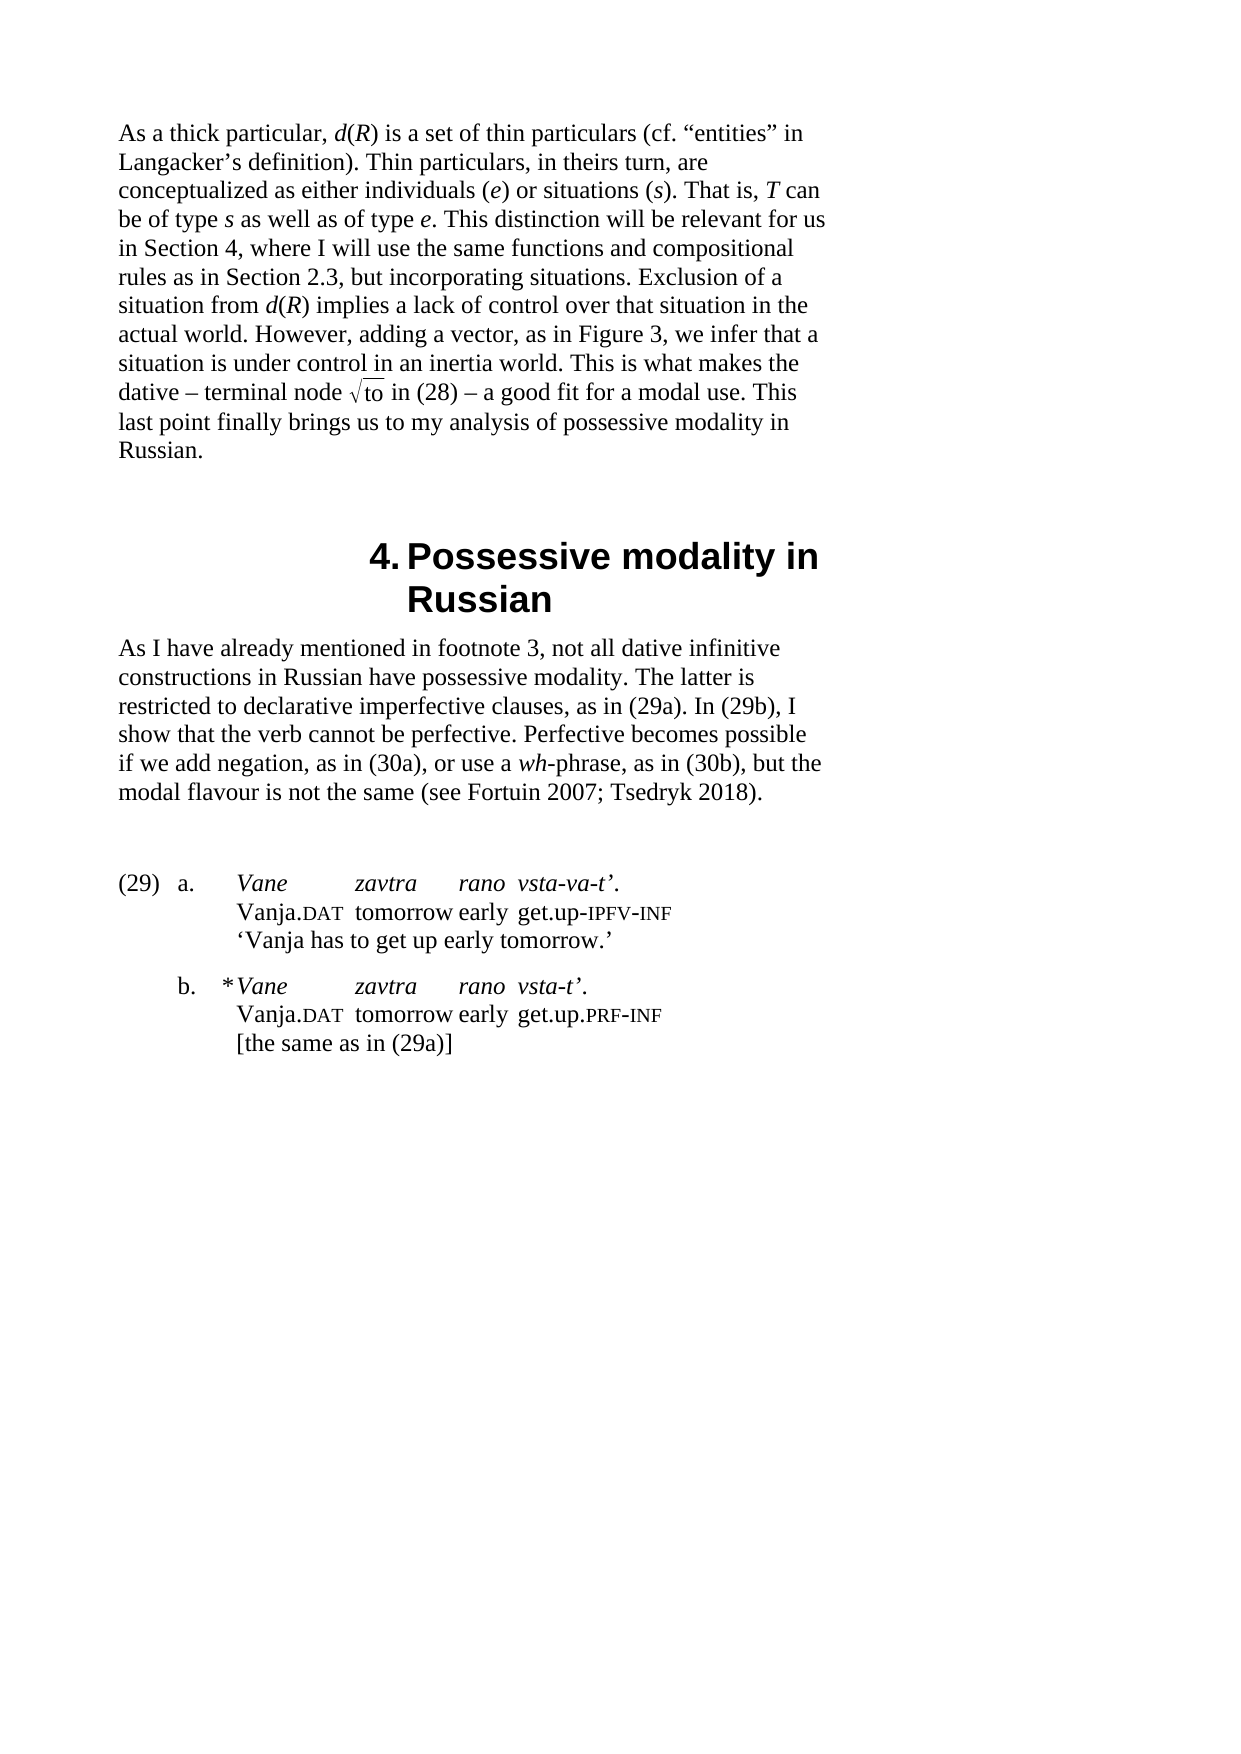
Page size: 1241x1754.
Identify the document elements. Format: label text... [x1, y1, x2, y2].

text [the same as in (29a)] [118, 1028, 827, 1057]
text Vanja.dat tomorrow early get.up.prf-inf [118, 999, 827, 1028]
list Possessive modality in Russian [369, 534, 827, 621]
text (29) a. Vane zavtra rano vsta-va-t’. [118, 868, 827, 897]
text As a thick particular, d(R) is a set of thin particulars (cf. “entities” in Langacker’s definition). Thin particulars, in theirs turn, are conceptualized as either individuals (e) or situations (s). That is, T can be of type s as well as of type e. This distinction will be relevant for us in Section 4, where I will use the same functions and compositional rules as in Section 2.3, but incorporating situations. Exclusion of a situation from d(R) implies a lack of control over that situation in the actual world. However, adding a vector, as in Figure 3, we infer that a situation is under control in an inertia world. This is what makes the dative – terminal node in (28) – a good fit for a modal use. This last point finally brings us to my analysis of possessive modality in Russian. [118, 118, 827, 464]
text ‘Vanja has to get up early tomorrow.’ [118, 925, 827, 954]
text b. * Vane zavtra rano vsta-t’. [118, 971, 827, 999]
text Vanja.dat tomorrow early get.up-ipfv-inf [118, 897, 827, 925]
text As I have already mentioned in footnote 3, not all dative infinitive constructions in Russian have possessive modality. The latter is restricted to declarative imperfective clauses, as in (29a). In (29b), I show that the verb cannot be perfective. Perfective becomes possible if we add negation, as in (30a), or use a wh-phrase, as in (30b), but the modal flavour is not the same (see Fortuin 2007; Tsedryk 2018). [118, 633, 827, 806]
